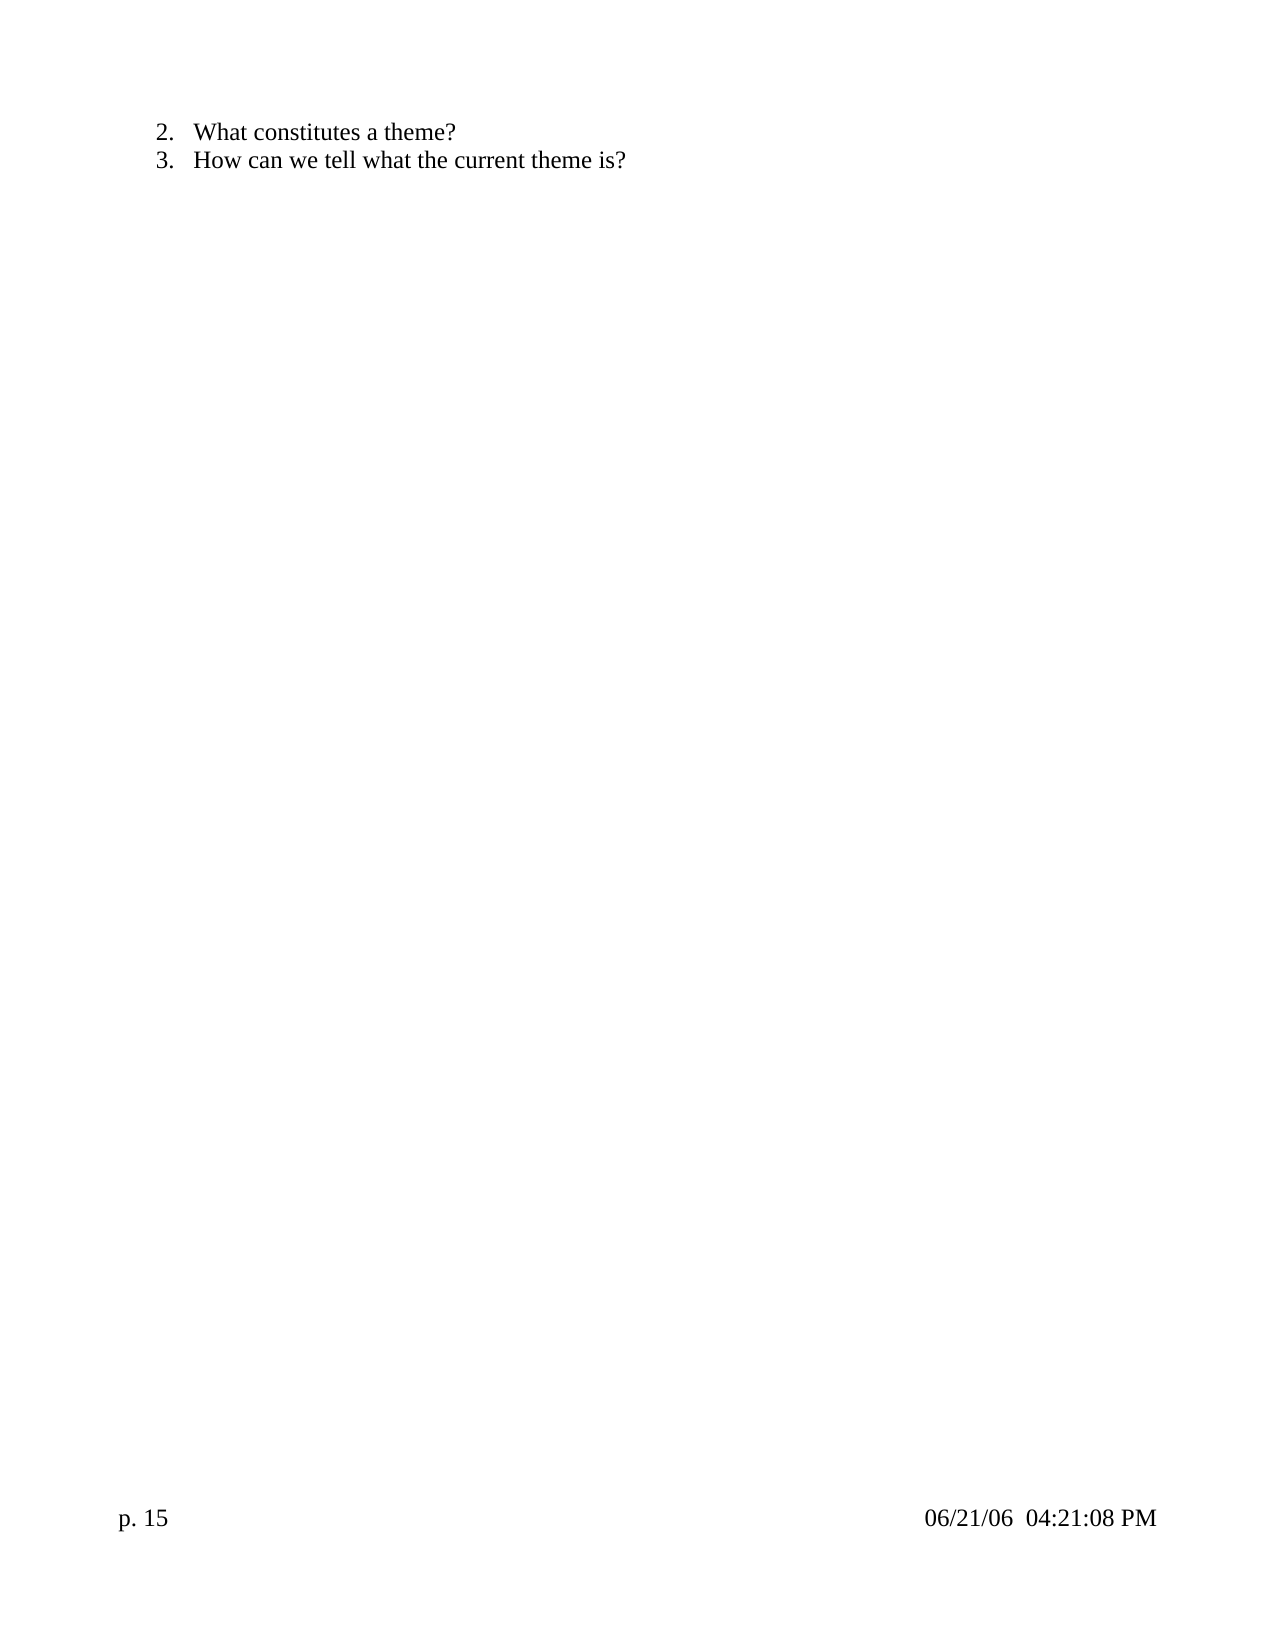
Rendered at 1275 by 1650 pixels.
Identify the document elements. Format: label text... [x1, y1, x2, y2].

list What constitutes a theme? [156, 118, 1157, 146]
list How can we tell what the current theme is? [156, 146, 1157, 173]
